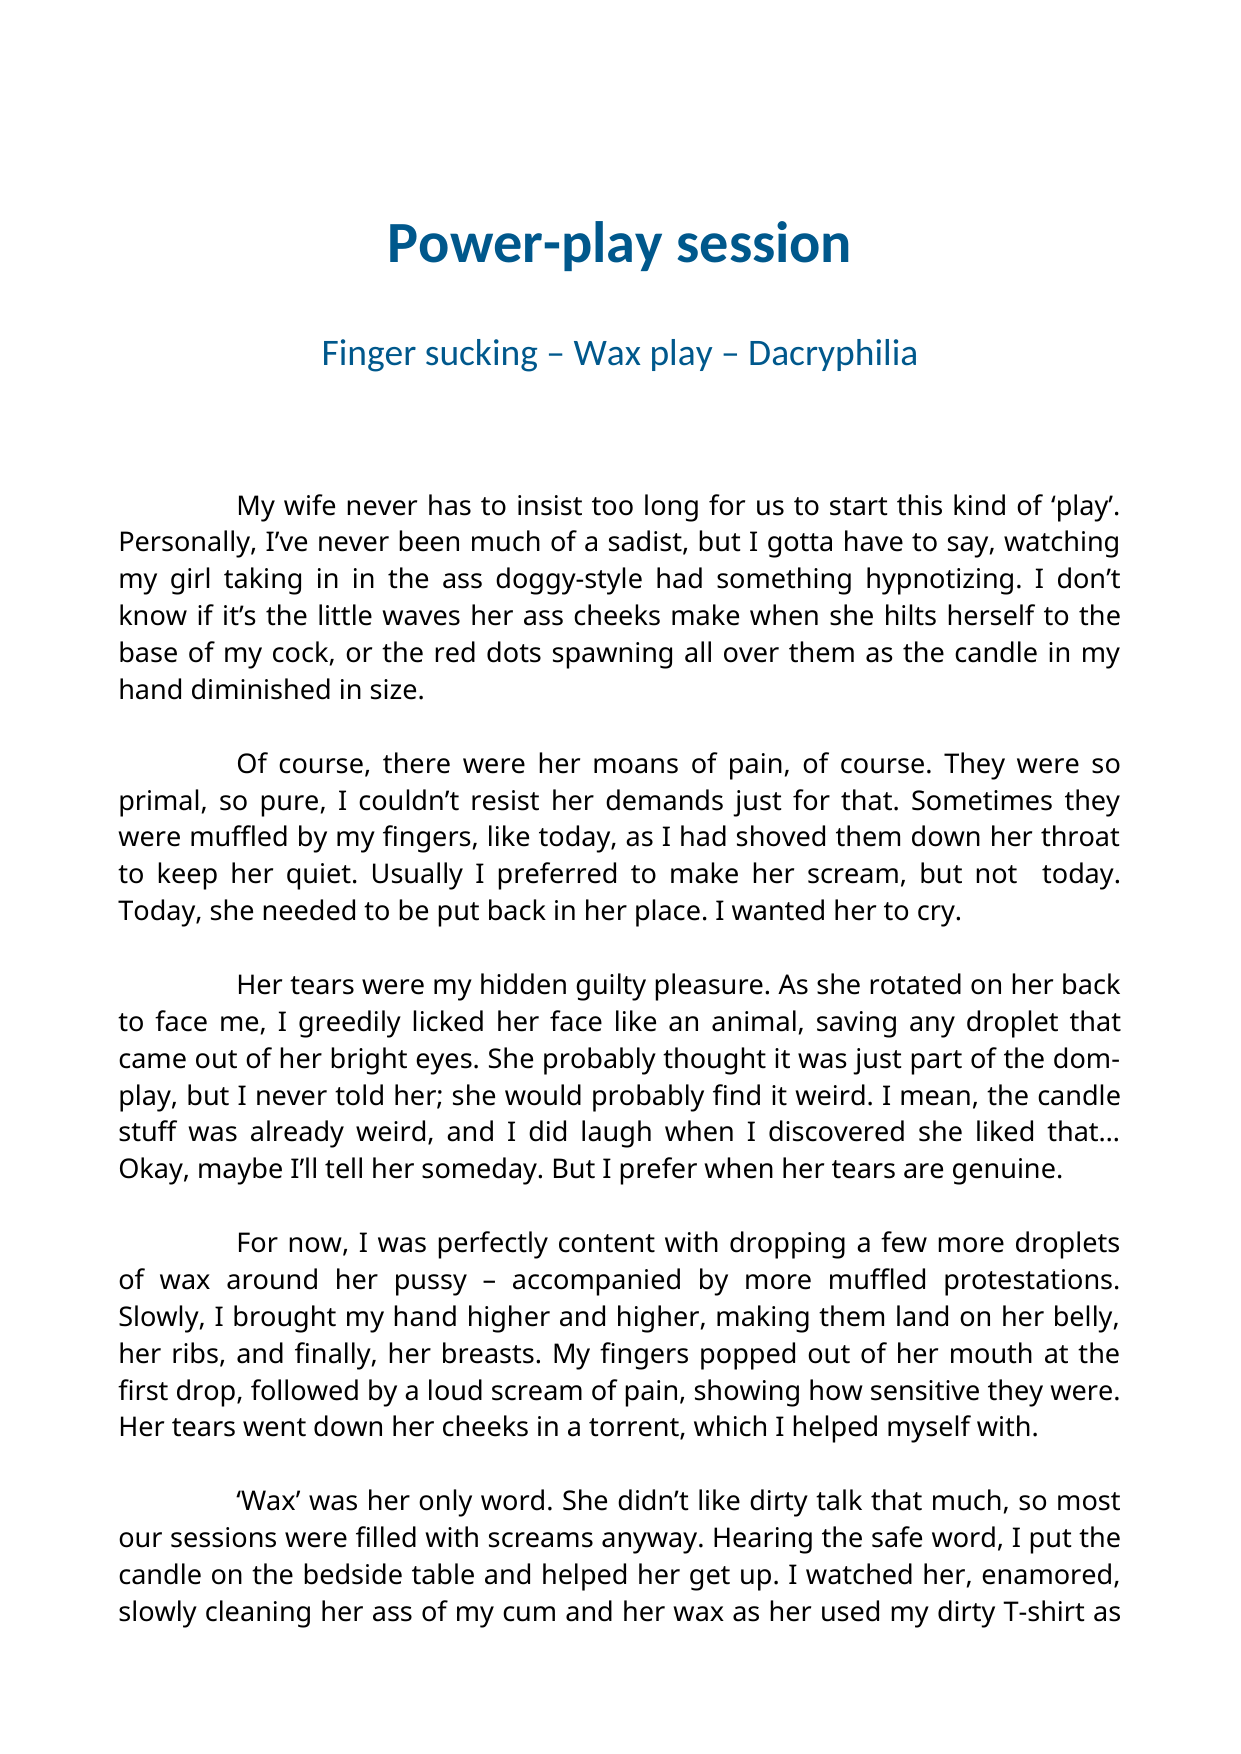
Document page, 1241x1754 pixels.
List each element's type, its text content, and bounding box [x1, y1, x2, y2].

text Of course, there were her moans of pain, of course. They were so primal, so pure, I couldn’t resist her demands just for that. Sometimes they were muffled by my fingers, like today, as I had shoved them down her throat to keep her quiet. Usually I preferred to make her scream, but not today. Today, she needed to be put back in her place. I wanted her to cry. [118, 744, 1122, 928]
subtitle Finger sucking – Wax play – Dacryphilia [118, 329, 1122, 374]
text Her tears were my hidden guilty pleasure. As she rotated on her back to face me, I greedily licked her face like an animal, saving any droplet that came out of her bright eyes. She probably thought it was just part of the dom-play, but I never told her; she would probably find it weird. I mean, the candle stuff was already weird, and I did laugh when I discovered she liked that… Okay, maybe I’ll tell her someday. But I prefer when her tears are genuine. [118, 965, 1122, 1187]
text My wife never has to insist too long for us to start this kind of ‘play’. Personally, I’ve never been much of a sadist, but I gotta have to say, watching my girl taking in in the ass doggy-style had something hypnotizing. I don’t know if it’s the little waves her ass cheeks make when she hilts herself to the base of my cock, or the red dots spawning all over them as the candle in my hand diminished in size. [118, 486, 1122, 707]
text ‘Wax’ was her only word. She didn’t like dirty talk that much, so most our sessions were filled with screams anyway. Hearing the safe word, I put the candle on the bedside table and helped her get up. I watched her, enamored, slowly cleaning her ass of my cum and her wax as her used my dirty T-shirt as [118, 1482, 1122, 1629]
text For now, I was perfectly content with dropping a few more droplets of wax around her pussy – accompanied by more muffled protestations. Slowly, I brought my hand higher and higher, making them land on her belly, her ribs, and finally, her breasts. My fingers popped out of her mouth at the first drop, followed by a loud scream of pain, showing how sensitive they were. Her tears went down her cheeks in a torrent, which I helped myself with. [118, 1223, 1122, 1445]
title Power-play session [118, 206, 1122, 277]
